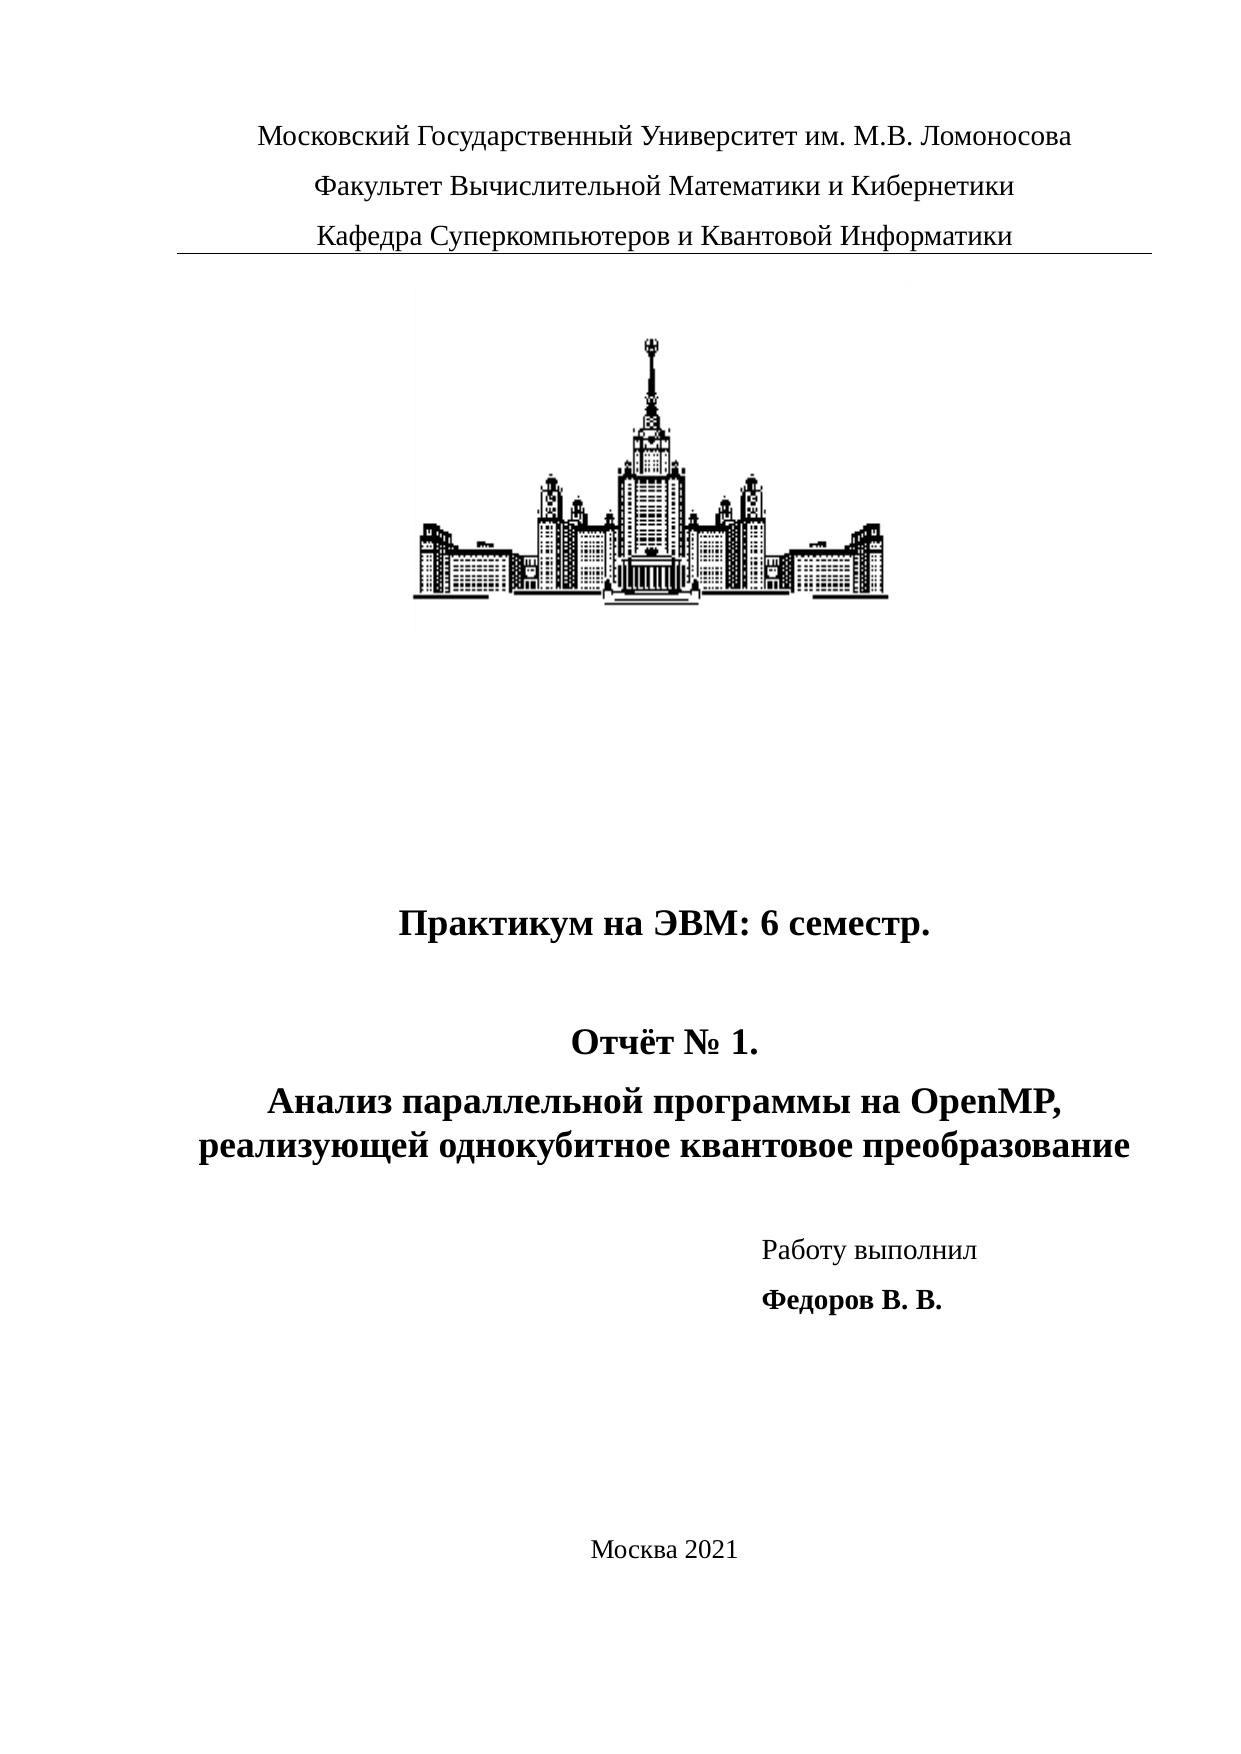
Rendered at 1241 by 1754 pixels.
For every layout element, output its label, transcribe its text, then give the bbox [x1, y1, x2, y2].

text Факультет Вычислительной Математики и Кибернетики [177, 168, 1152, 201]
table_cell [183, 1338, 756, 1399]
text Практикум на ЭВМ: 6 семестр. [177, 901, 1152, 944]
picture [343, 270, 986, 655]
text Отчёт № 1. [177, 1019, 1152, 1063]
table_header Работу выполнил Федоров В. В. [756, 1226, 1098, 1337]
text Москва 2021 [177, 1534, 1152, 1565]
text Анализ параллельной программы на OpenMP, реализующей однокубитное квантовое преобразование [177, 1079, 1152, 1165]
text Московский Государственный Университет им. М.В. Ломоносова [177, 118, 1152, 152]
text Кафедра Суперкомпьютеров и Квантовой Информатики [177, 218, 1152, 253]
table_header [183, 1226, 756, 1337]
table_cell [756, 1338, 1098, 1399]
